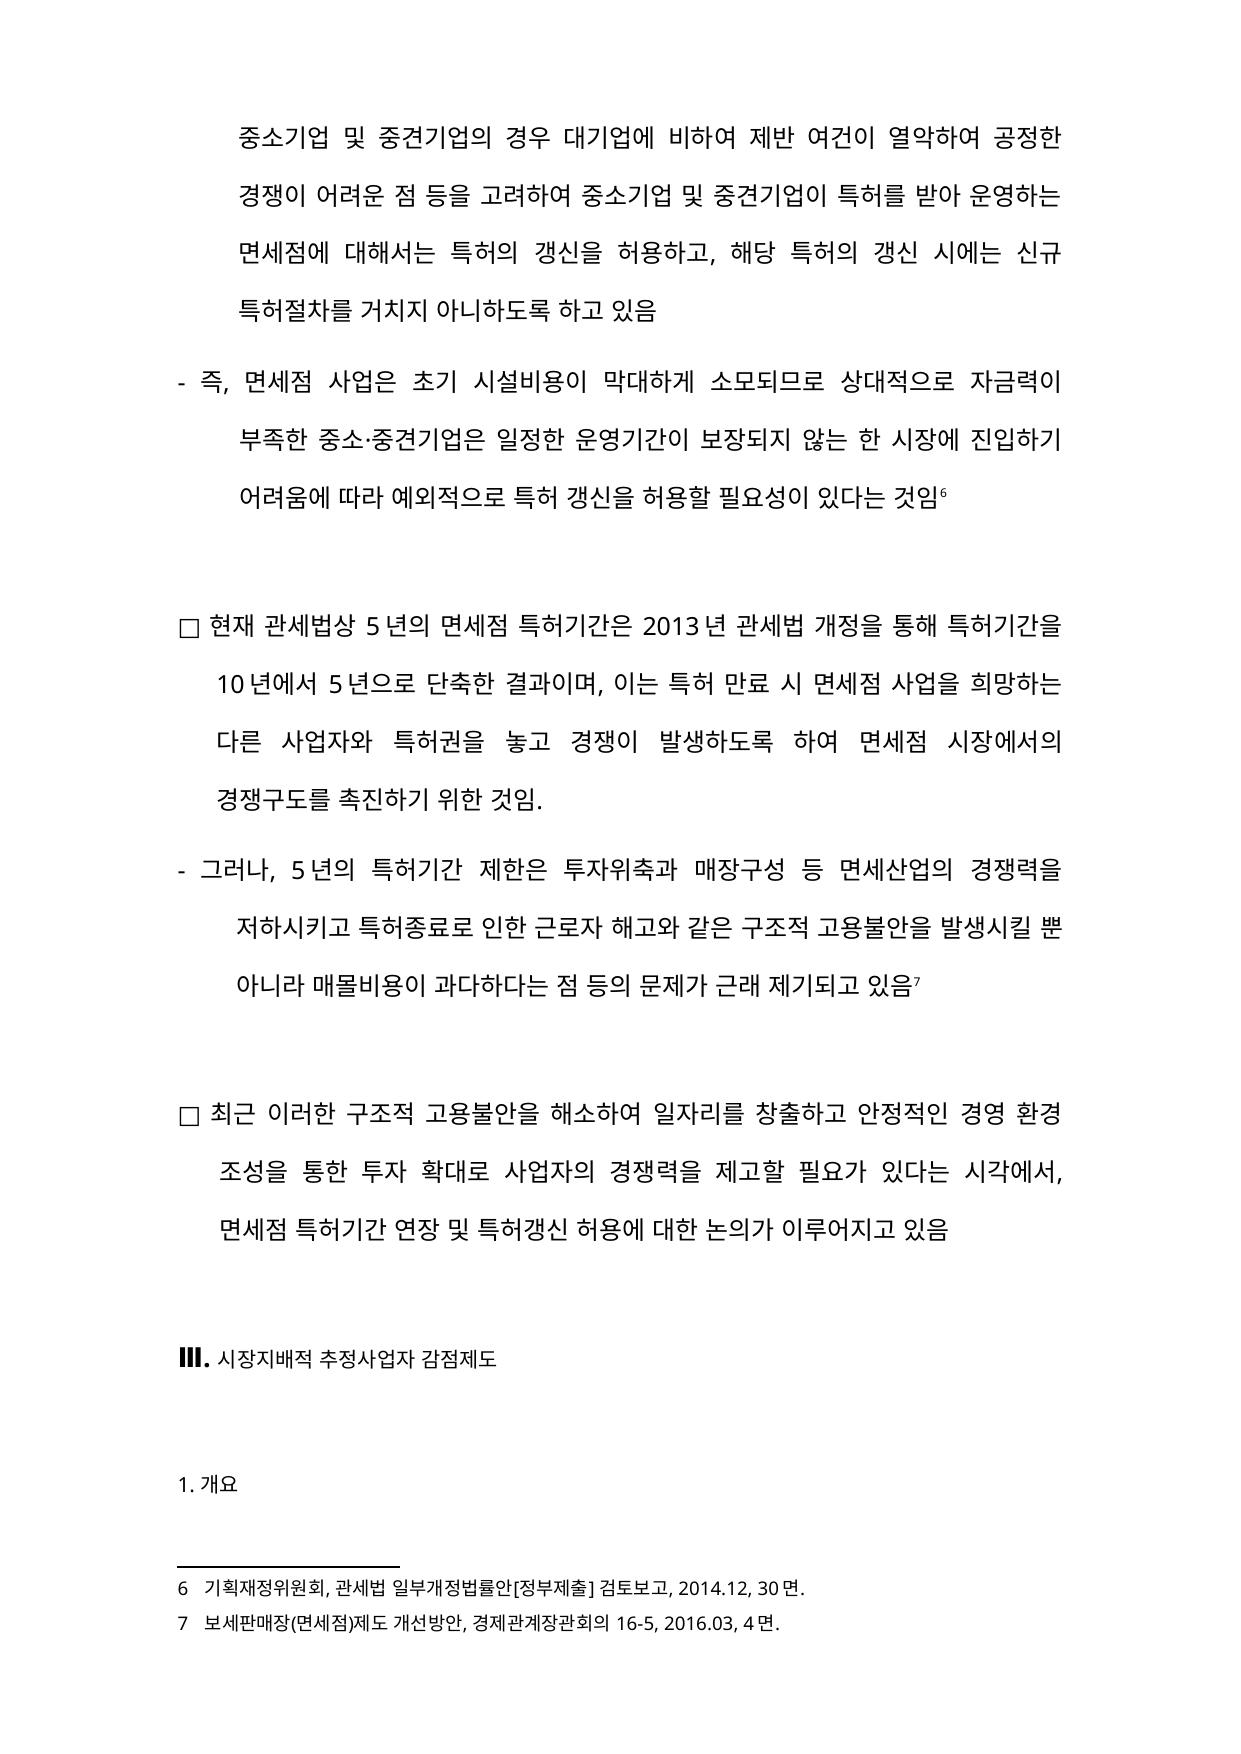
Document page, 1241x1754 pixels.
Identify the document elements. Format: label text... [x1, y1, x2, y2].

text 보세판매장(면세점)제도 개선방안, 경제관계장관회의 16-5, 2016.03, 4면. [177, 1609, 1063, 1636]
text 1. 개요 [177, 1468, 1063, 1499]
text 기획재정위원회, 관세법 일부개정법률안[정부제출] 검토보고, 2014.12, 30면. [177, 1573, 1063, 1601]
text Ⅲ. 시장지배적 추정사업자 감점제도 [177, 1339, 1063, 1376]
text □ 최근 이러한 구조적 고용불안을 해소하여 일자리를 창출하고 안정적인 경영 환경 조성을 통한 투자 확대로 사업자의 경쟁력을 제고할 필요가 있다는 시각에서, 면세점 특허기간 연장 및 특허갱신 허용에 대한 논의가 이루어지고 있음 [177, 1095, 1063, 1247]
text - 그러나, 5년의 특허기간 제한은 투자위축과 매장구성 등 면세산업의 경쟁력을 저하시키고 특허종료로 인한 근로자 해고와 같은 구조적 고용불안을 발생시킬 뿐 아니라 매몰비용이 과다하다는 점 등의 문제가 근래 제기되고 있음 [177, 851, 1063, 1003]
text - 즉, 면세점 사업은 초기 시설비용이 막대하게 소모되므로 상대적으로 자금력이 부족한 중소·중견기업은 일정한 운영기간이 보장되지 않는 한 시장에 진입하기 어려움에 따라 예외적으로 특허 갱신을 허용할 필요성이 있다는 것임 [177, 362, 1063, 514]
text □ 현재 관세법상 5년의 면세점 특허기간은 2013년 관세법 개정을 통해 특허기간을 10년에서 5년으로 단축한 결과이며, 이는 특허 만료 시 면세점 사업을 희망하는 다른 사업자와 특허권을 놓고 경쟁이 발생하도록 하여 면세점 시장에서의 경쟁구도를 촉진하기 위한 것임. [177, 606, 1063, 816]
text 중소기업 및 중견기업의 경우 대기업에 비하여 제반 여건이 열악하여 공정한 경쟁이 어려운 점 등을 고려하여 중소기업 및 중견기업이 특허를 받아 운영하는 면세점에 대해서는 특허의 갱신을 허용하고, 해당 특허의 갱신 시에는 신규 특허절차를 거치지 아니하도록 하고 있음 [177, 118, 1063, 328]
